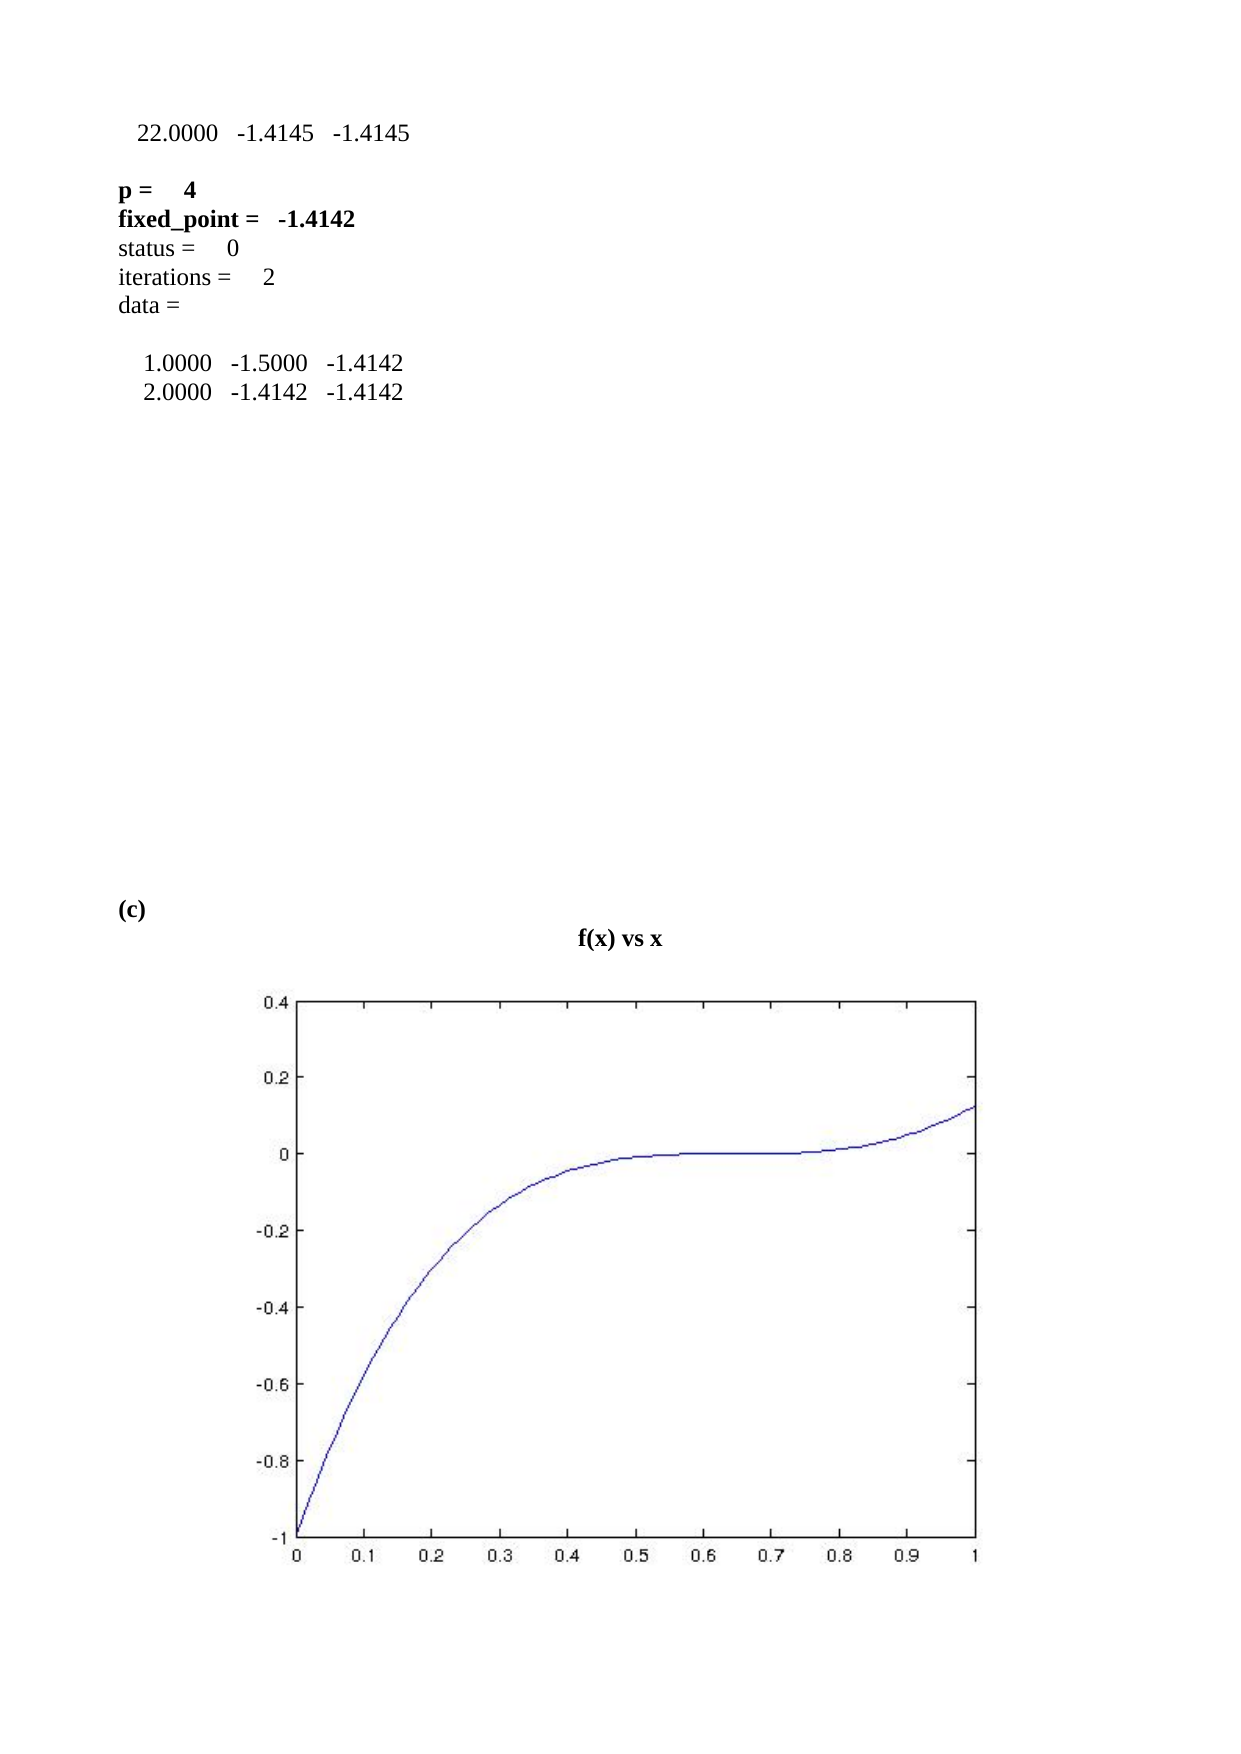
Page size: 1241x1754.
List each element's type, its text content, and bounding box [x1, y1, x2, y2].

text p = 4 [118, 176, 1122, 204]
text iterations = 2 [118, 262, 1122, 291]
text fixed_point = -1.4142 [118, 204, 1122, 233]
text 2.0000 -1.4142 -1.4142 [118, 377, 1122, 406]
text data = [118, 291, 1122, 319]
text status = 0 [118, 233, 1122, 262]
text 1.0000 -1.5000 -1.4142 [118, 348, 1122, 377]
text 22.0000 -1.4145 -1.4145 [118, 118, 1122, 147]
text (c) [118, 894, 1122, 923]
text f(x) vs x [118, 923, 1122, 952]
picture [182, 951, 1058, 1609]
